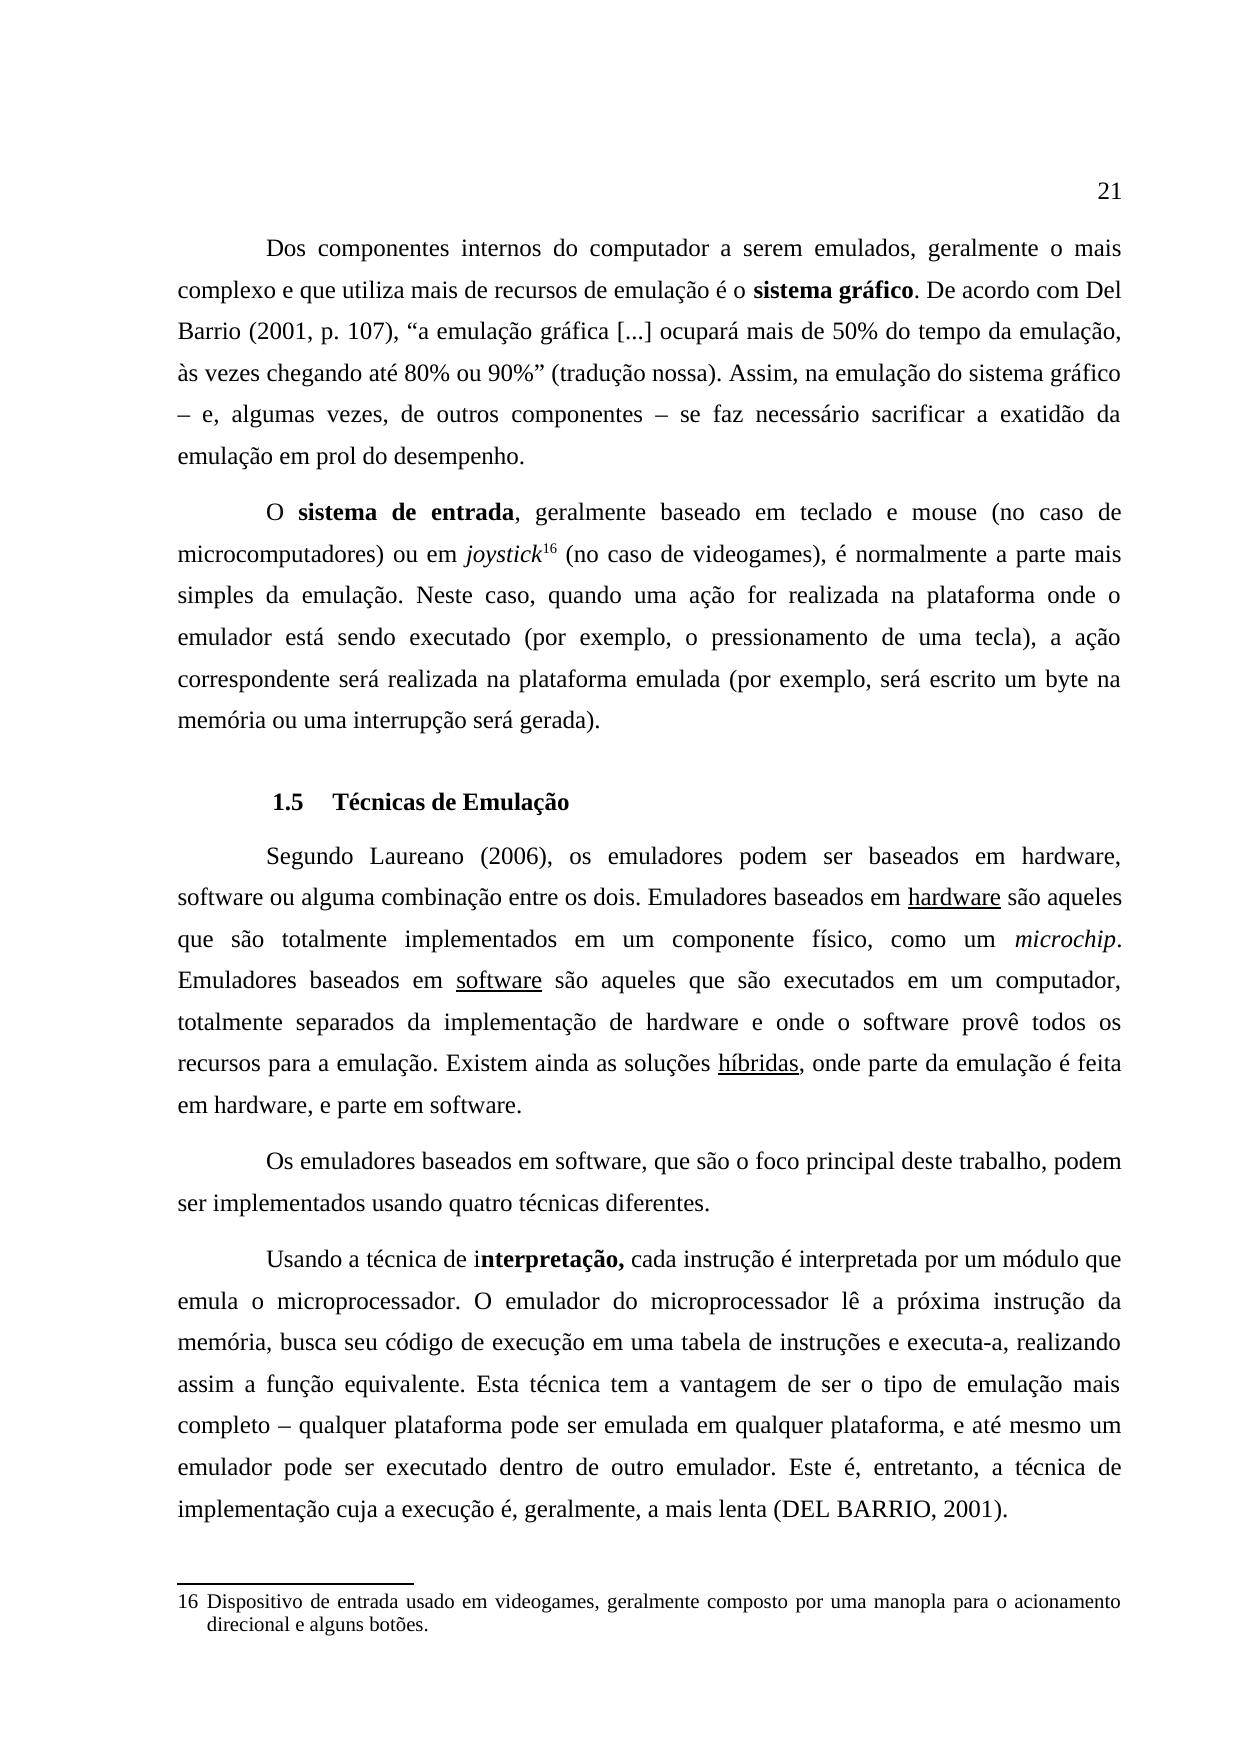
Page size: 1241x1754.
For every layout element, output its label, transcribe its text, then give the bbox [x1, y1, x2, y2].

text O sistema de entrada, geralmente baseado em teclado e mouse (no caso de microcomputadores) ou em joystick (no caso de videogames), é normalmente a parte mais simples da emulação. Neste caso, quando uma ação for realizada na plataforma onde o emulador está sendo executado (por exemplo, o pressionamento de uma tecla), a ação correspondente será realizada na plataforma emulada (por exemplo, será escrito um byte na memória ou uma interrupção será gerada). [177, 498, 1122, 734]
text Usando a técnica de interpretação, cada instrução é interpretada por um módulo que emula o microprocessador. O emulador do microprocessador lê a próxima instrução da memória, busca seu código de execução em uma tabela de instruções e executa-a, realizando assim a função equivalente. Esta técnica tem a vantagem de ser o tipo de emulação mais completo – qualquer plataforma pode ser emulada em qualquer plataforma, e até mesmo um emulador pode ser executado dentro de outro emulador. Este é, entretanto, a técnica de implementação cuja a execução é, geralmente, a mais lenta (DEL BARRIO, 2001). [177, 1245, 1122, 1522]
text Segundo Laureano (2006), os emuladores podem ser baseados em hardware, software ou alguma combinação entre os dois. Emuladores baseados em hardware são aqueles que são totalmente implementados em um componente físico, como um microchip. Emuladores baseados em software são aqueles que são executados em um computador, totalmente separados da implementação de hardware e onde o software provê todos os recursos para a emulação. Existem ainda as soluções híbridas, onde parte da emulação é feita em hardware, e parte em software. [177, 842, 1122, 1119]
subtitle Técnicas de Emulação [177, 788, 1122, 815]
text Os emuladores baseados em software, que são o foco principal deste trabalho, podem ser implementados usando quatro técnicas diferentes. [177, 1147, 1122, 1217]
text Dos componentes internos do computador a serem emulados, geralmente o mais complexo e que utiliza mais de recursos de emulação é o sistema gráfico. De acordo com Del Barrio (2001, p. 107), “a emulação gráfica [...] ocupará mais de 50% do tempo da emulação, às vezes chegando até 80% ou 90%” (tradução nossa). Assim, na emulação do sistema gráfico – e, algumas vezes, de outros componentes – se faz necessário sacrificar a exatidão da emulação em prol do desempenho. [177, 234, 1122, 470]
text Dispositivo de entrada usado em videogames, geralmente composto por uma manopla para o acionamento direcional e alguns botões. [177, 1589, 1122, 1636]
